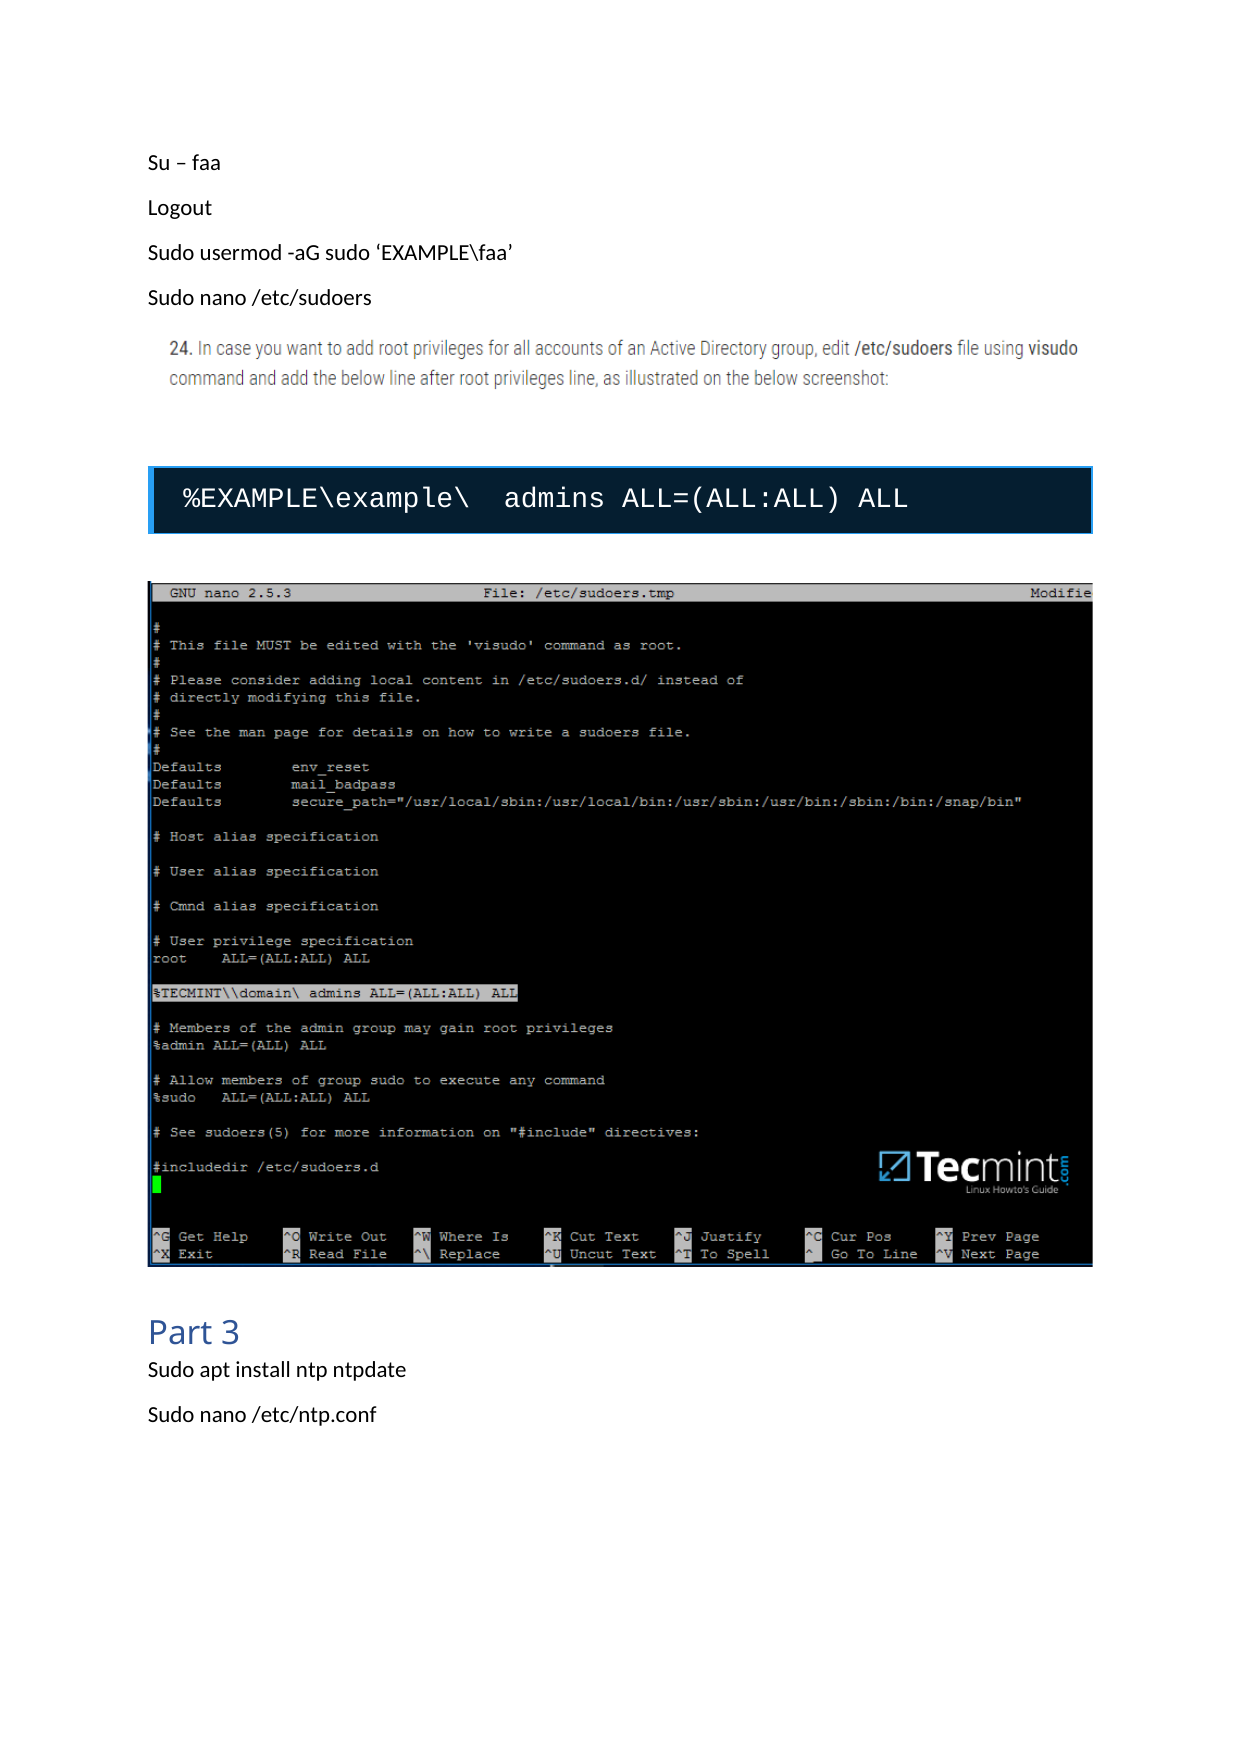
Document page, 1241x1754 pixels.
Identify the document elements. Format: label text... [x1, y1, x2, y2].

text %EXAMPLE\example\ admins ALL=(ALL:ALL) ALL [154, 468, 1091, 533]
text Sudo nano /etc/ntp.conf [148, 1400, 1093, 1428]
text Su – faa [148, 148, 1093, 176]
text Sudo usermod -aG sudo ‘EXAMPLE\faa’ [148, 238, 1093, 266]
text Sudo nano /etc/sudoers [148, 283, 1093, 311]
text Sudo apt install ntp ntpdate [148, 1355, 1093, 1383]
subtitle Part 3 [148, 1309, 1093, 1354]
text Logout [148, 193, 1093, 221]
